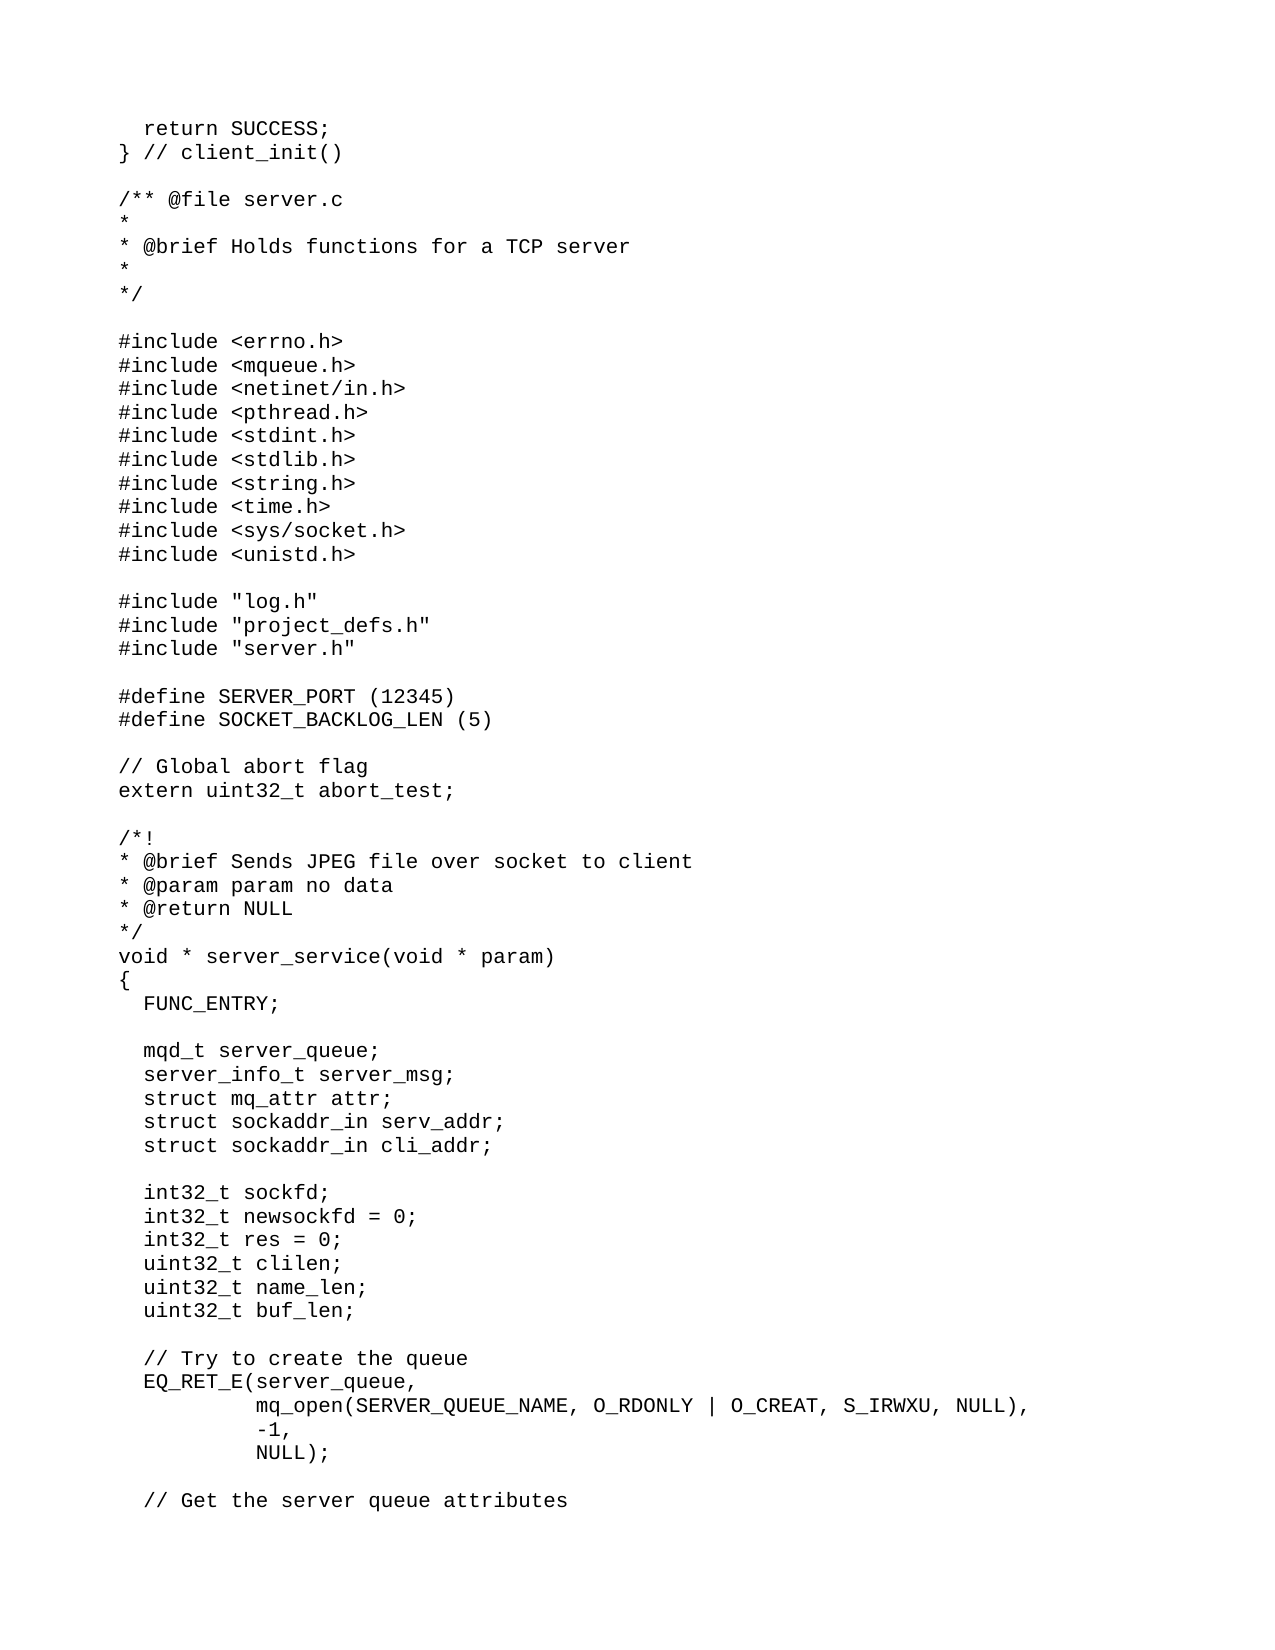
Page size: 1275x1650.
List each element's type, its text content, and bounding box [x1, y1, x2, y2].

text FUNC_ENTRY; [118, 993, 1157, 1017]
text * @brief Holds functions for a TCP server [118, 236, 1157, 260]
text * [118, 213, 1157, 236]
text uint32_t clilen; [118, 1253, 1157, 1277]
text /*! [118, 827, 1157, 851]
text struct mq_attr attr; [118, 1088, 1157, 1111]
text { [118, 969, 1157, 993]
text return SUCCESS; [118, 118, 1157, 142]
text #include <errno.h> [118, 331, 1157, 354]
text #define SOCKET_BACKLOG_LEN (5) [118, 709, 1157, 733]
text extern uint32_t abort_test; [118, 780, 1157, 804]
text */ [118, 284, 1157, 307]
text uint32_t buf_len; [118, 1300, 1157, 1324]
text -1, [118, 1419, 1157, 1442]
text #include "project_defs.h" [118, 615, 1157, 638]
text int32_t res = 0; [118, 1229, 1157, 1253]
text #include <unistd.h> [118, 544, 1157, 567]
text #include <string.h> [118, 473, 1157, 496]
text void * server_service(void * param) [118, 946, 1157, 969]
text uint32_t name_len; [118, 1277, 1157, 1300]
text * [118, 260, 1157, 284]
text struct sockaddr_in serv_addr; [118, 1111, 1157, 1135]
text #include <stdint.h> [118, 426, 1157, 449]
text int32_t newsockfd = 0; [118, 1206, 1157, 1229]
text * @param param no data [118, 875, 1157, 898]
text #include "log.h" [118, 591, 1157, 615]
text #define SERVER_PORT (12345) [118, 686, 1157, 709]
text } // client_init() [118, 142, 1157, 165]
text */ [118, 922, 1157, 946]
text // Global abort flag [118, 757, 1157, 780]
text struct sockaddr_in cli_addr; [118, 1135, 1157, 1158]
text EQ_RET_E(server_queue, [118, 1371, 1157, 1395]
text NULL); [118, 1442, 1157, 1466]
text #include <mqueue.h> [118, 354, 1157, 378]
text /** @file server.c [118, 189, 1157, 213]
text server_info_t server_msg; [118, 1064, 1157, 1088]
text // Try to create the queue [118, 1348, 1157, 1371]
text #include <sys/socket.h> [118, 520, 1157, 544]
text #include <time.h> [118, 496, 1157, 520]
text * @return NULL [118, 898, 1157, 922]
text * @brief Sends JPEG file over socket to client [118, 851, 1157, 875]
text // Get the server queue attributes [118, 1489, 1157, 1513]
text int32_t sockfd; [118, 1182, 1157, 1206]
text mqd_t server_queue; [118, 1040, 1157, 1064]
text #include <stdlib.h> [118, 449, 1157, 473]
text mq_open(SERVER_QUEUE_NAME, O_RDONLY | O_CREAT, S_IRWXU, NULL), [118, 1395, 1157, 1419]
text #include "server.h" [118, 638, 1157, 662]
text #include <netinet/in.h> [118, 378, 1157, 402]
text #include <pthread.h> [118, 402, 1157, 426]
